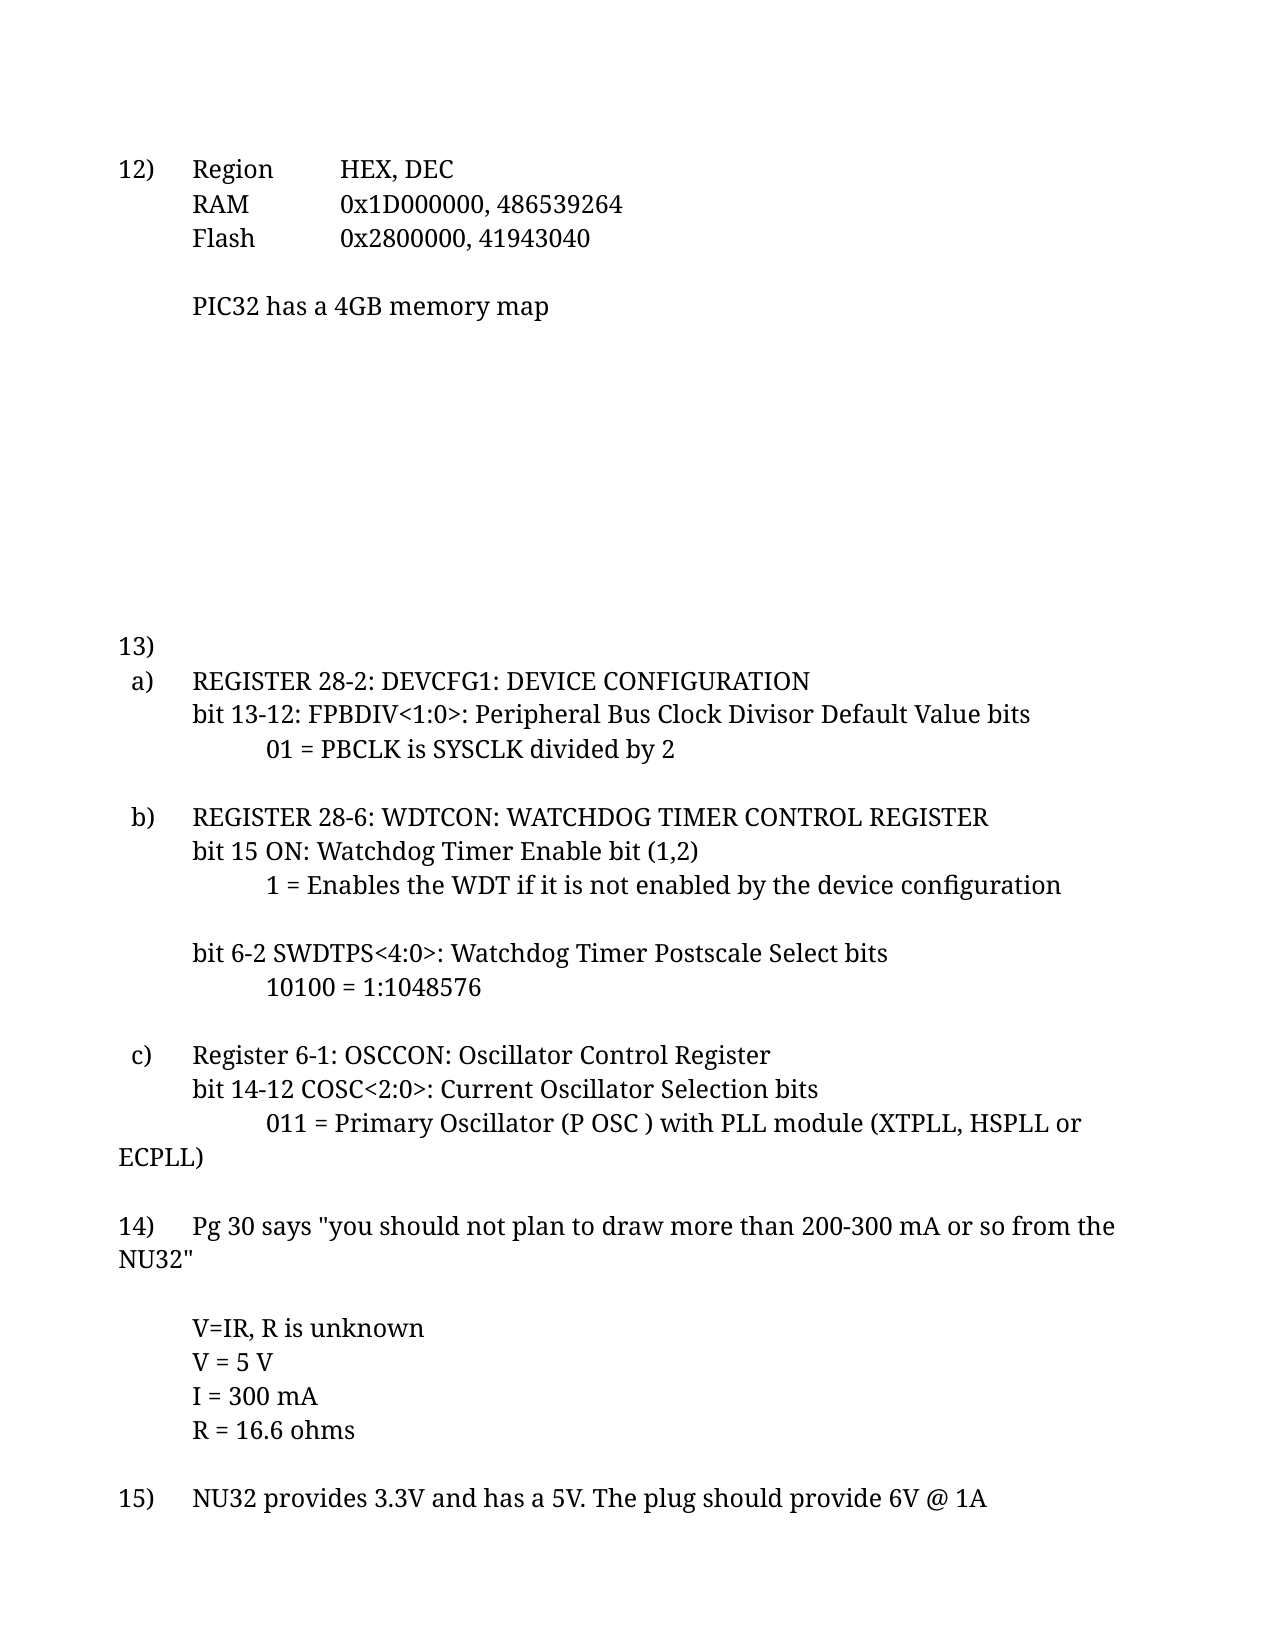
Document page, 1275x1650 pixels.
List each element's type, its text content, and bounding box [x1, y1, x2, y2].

text 011 = Primary Oscillator (P OSC ) with PLL module (XTPLL, HSPLL or ECPLL) [118, 1106, 1157, 1174]
text V=IR, R is unknown [118, 1310, 1157, 1344]
text PIC32 has a 4GB memory map [118, 288, 1157, 322]
text bit 15 ON: Watchdog Timer Enable bit (1,2) [118, 833, 1157, 867]
text 12) Region HEX, DEC [118, 152, 1157, 186]
text 14) Pg 30 says "you should not plan to draw more than 200-300 mA or so from the NU32" [118, 1208, 1157, 1276]
text R = 16.6 ohms [118, 1412, 1157, 1447]
text RAM 0x1D000000, 486539264 [118, 186, 1157, 220]
text 01 = PBCLK is SYSCLK divided by 2 [118, 731, 1157, 765]
text 13) [118, 629, 1157, 663]
text V = 5 V [118, 1344, 1157, 1378]
text bit 13-12: FPBDIV<1:0>: Peripheral Bus Clock Divisor Default Value bits [118, 697, 1157, 731]
text I = 300 mA [118, 1378, 1157, 1412]
text 1 = Enables the WDT if it is not enabled by the device configuration [118, 867, 1157, 902]
text Flash 0x2800000, 41943040 [118, 220, 1157, 254]
text bit 6-2 SWDTPS<4:0>: Watchdog Timer Postscale Select bits [118, 936, 1157, 970]
text 15) NU32 provides 3.3V and has a 5V. The plug should provide 6V @ 1A [118, 1481, 1157, 1515]
text b) REGISTER 28-6: WDTCON: WATCHDOG TIMER CONTROL REGISTER [118, 799, 1157, 833]
text 10100 = 1:1048576 [118, 970, 1157, 1004]
text c) Register 6-1: OSCCON: Oscillator Control Register [118, 1038, 1157, 1072]
text a) REGISTER 28-2: DEVCFG1: DEVICE CONFIGURATION [118, 663, 1157, 697]
text bit 14-12 COSC<2:0>: Current Oscillator Selection bits [118, 1072, 1157, 1106]
